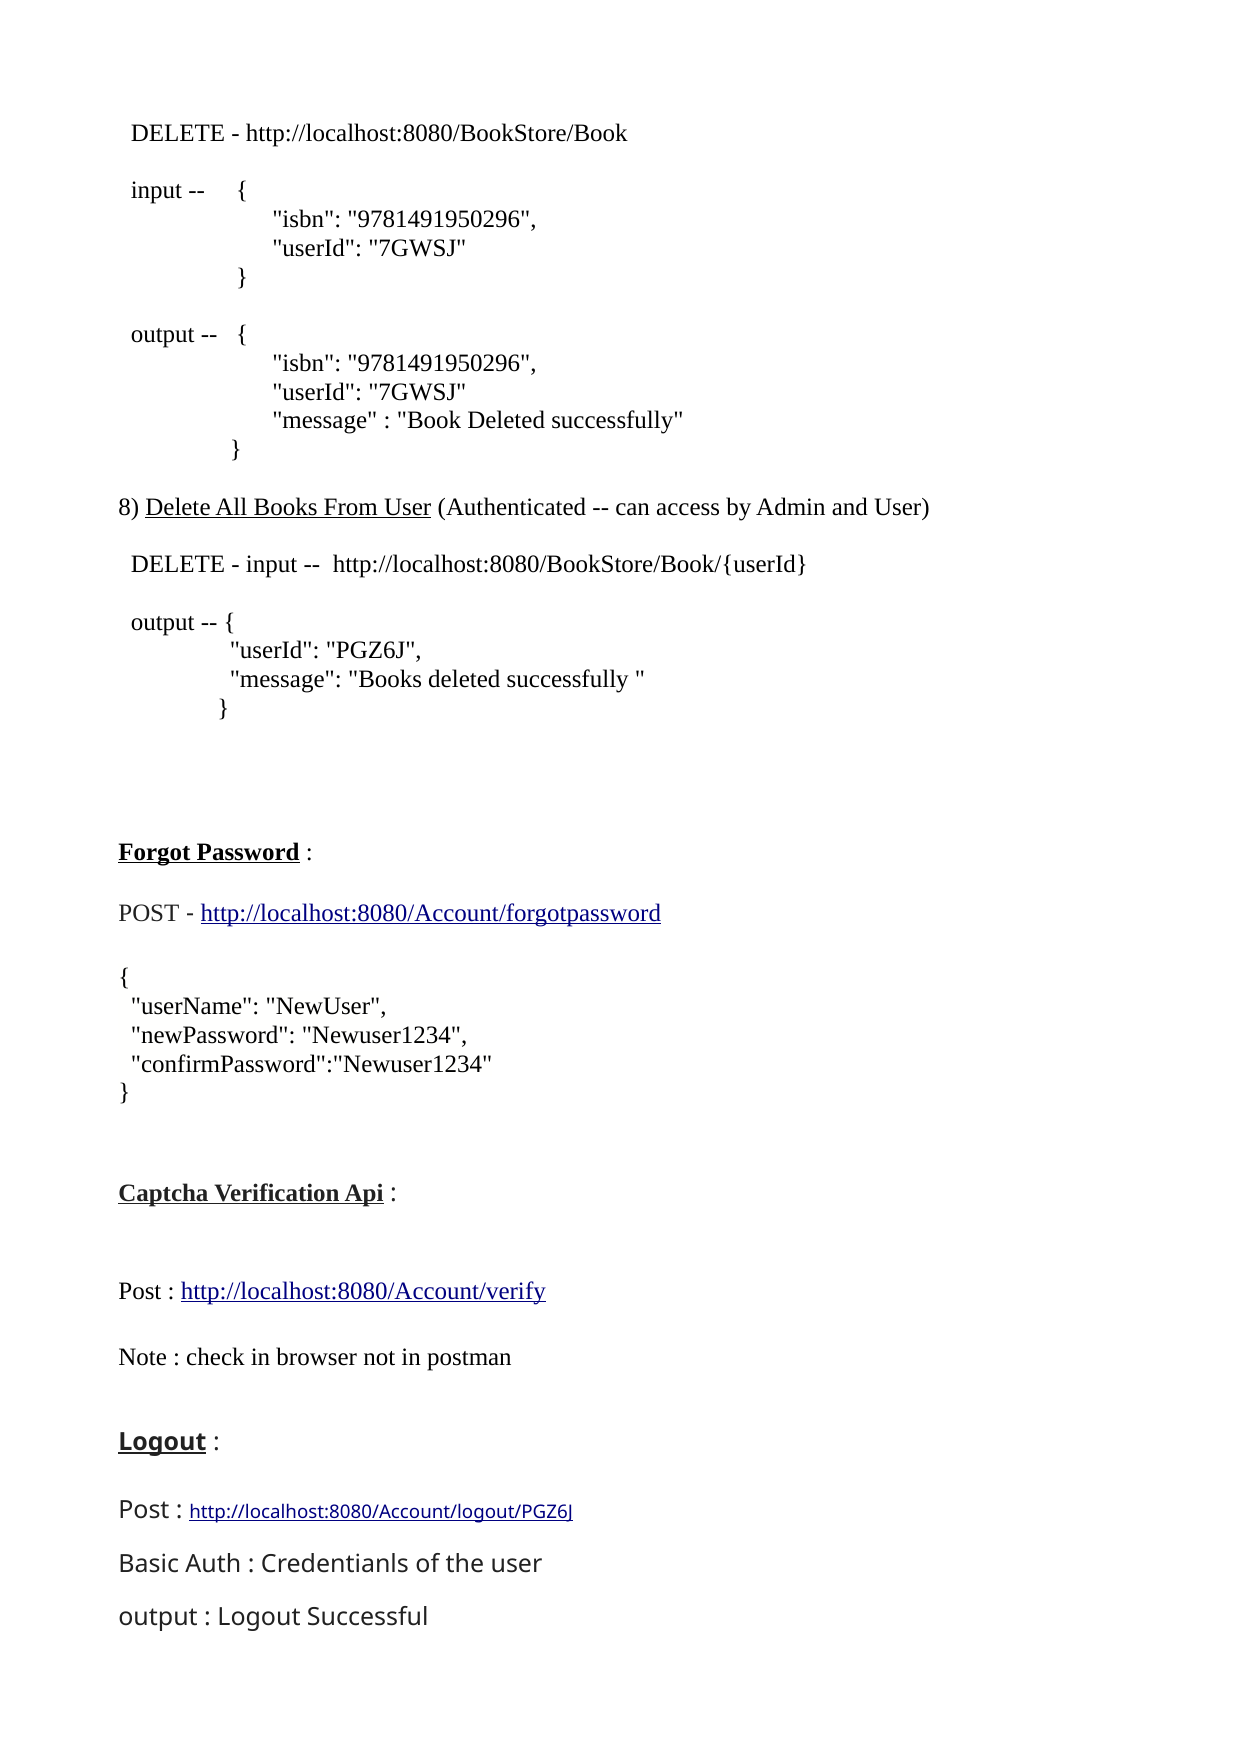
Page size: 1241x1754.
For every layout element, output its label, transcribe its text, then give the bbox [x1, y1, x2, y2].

text Logout : [118, 1423, 1122, 1457]
text "userId": "7GWSJ" [118, 377, 1122, 406]
text "isbn": "9781491950296", [118, 204, 1122, 233]
text "userName": "NewUser", [118, 991, 1122, 1020]
text output : Logout Successful [118, 1599, 1122, 1633]
text { [118, 962, 1122, 991]
text } [118, 693, 1122, 722]
text "message": "Books deleted successfully " [118, 664, 1122, 693]
text DELETE - http://localhost:8080/BookStore/Book [118, 118, 1122, 147]
text output -- { [118, 607, 1122, 636]
text 8) Delete All Books From User (Authenticated -- can access by Admin and User) [118, 492, 1122, 521]
text } [118, 262, 1122, 291]
text "userId": "7GWSJ" [118, 233, 1122, 262]
text Basic Auth : Credentianls of the user [118, 1545, 1122, 1579]
text Forgot Password : [118, 837, 1122, 866]
text "userId": "PGZ6J", [118, 636, 1122, 664]
text "confirmPassword":"Newuser1234" [118, 1049, 1122, 1077]
text Post : http://localhost:8080/Account/logout/PGZ6J [118, 1492, 1122, 1526]
text Post : http://localhost:8080/Account/verify Note : check in browser not in postman [118, 1276, 1122, 1371]
text Captcha Verification Api : [118, 1174, 1122, 1208]
text "message" : "Book Deleted successfully" [118, 406, 1122, 434]
text } [118, 434, 1122, 463]
text "newPassword": "Newuser1234", [118, 1020, 1122, 1049]
text output -- { [118, 319, 1122, 348]
text "isbn": "9781491950296", [118, 348, 1122, 377]
text } [118, 1077, 1122, 1106]
text POST - http://localhost:8080/Account/forgotpassword [118, 894, 1122, 928]
text input -- { [118, 176, 1122, 204]
text DELETE - input -- http://localhost:8080/BookStore/Book/{userId} [118, 549, 1122, 578]
